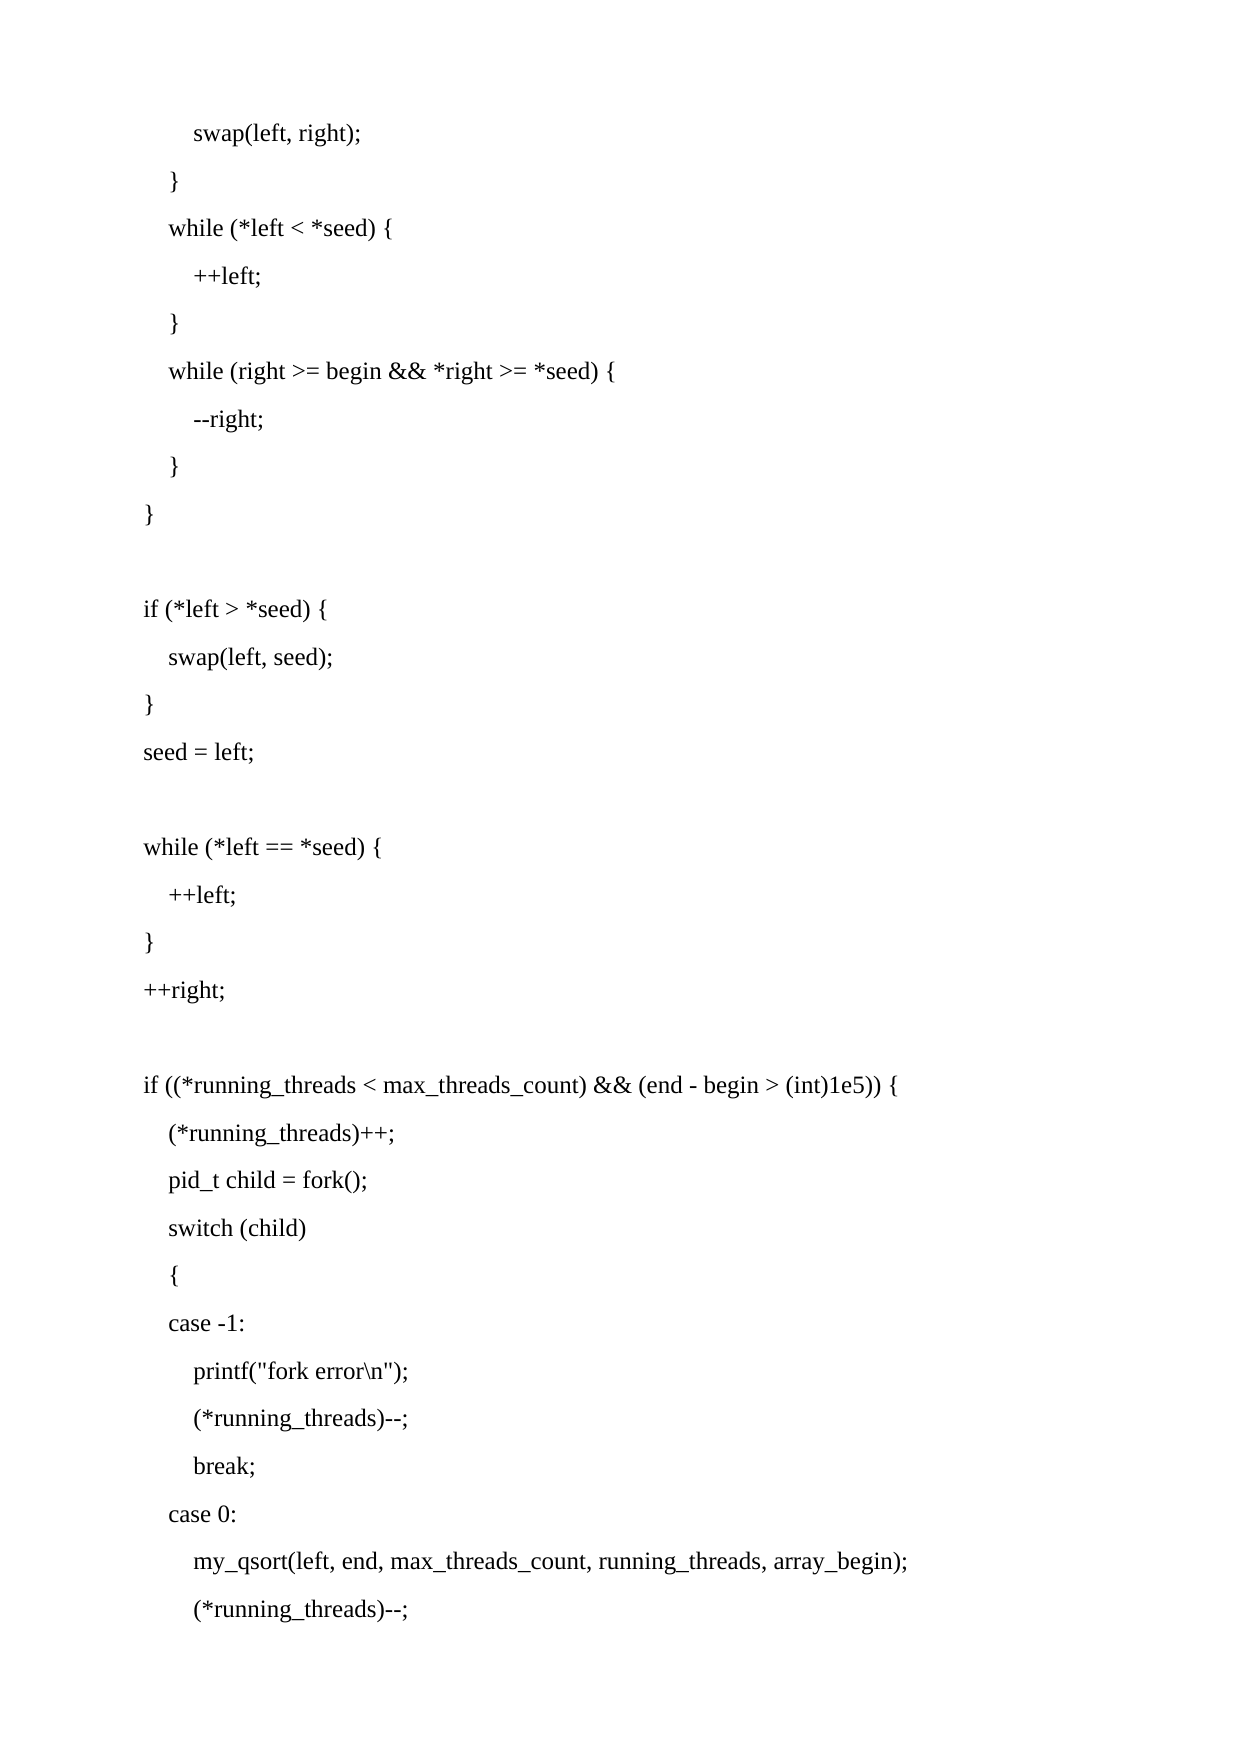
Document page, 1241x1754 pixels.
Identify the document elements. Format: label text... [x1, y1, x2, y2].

text { [118, 1261, 1122, 1289]
text } [118, 308, 1122, 337]
text while (*left == *seed) { [118, 832, 1122, 861]
text ++right; [118, 975, 1122, 1004]
text break; [118, 1451, 1122, 1480]
text } [118, 499, 1122, 528]
text (*running_threads)--; [118, 1403, 1122, 1432]
text (*running_threads)++; [118, 1118, 1122, 1147]
text switch (child) [118, 1213, 1122, 1242]
text printf("fork error\n"); [118, 1356, 1122, 1384]
text case 0: [118, 1499, 1122, 1527]
text (*running_threads)--; [118, 1594, 1122, 1623]
text } [118, 689, 1122, 718]
text swap(left, right); [118, 118, 1122, 147]
text } [118, 166, 1122, 194]
text if (*left > *seed) { [118, 594, 1122, 623]
text while (*left < *seed) { [118, 213, 1122, 242]
text my_qsort(left, end, max_threads_count, running_threads, array_begin); [118, 1546, 1122, 1575]
text if ((*running_threads < max_threads_count) && (end - begin > (int)1e5)) { [118, 1070, 1122, 1099]
text while (right >= begin && *right >= *seed) { [118, 356, 1122, 385]
text ++left; [118, 261, 1122, 290]
text swap(left, seed); [118, 642, 1122, 671]
text ++left; [118, 880, 1122, 908]
text } [118, 451, 1122, 480]
text pid_t child = fork(); [118, 1165, 1122, 1194]
text } [118, 927, 1122, 956]
text case -1: [118, 1308, 1122, 1337]
text seed = left; [118, 737, 1122, 766]
text --right; [118, 404, 1122, 432]
